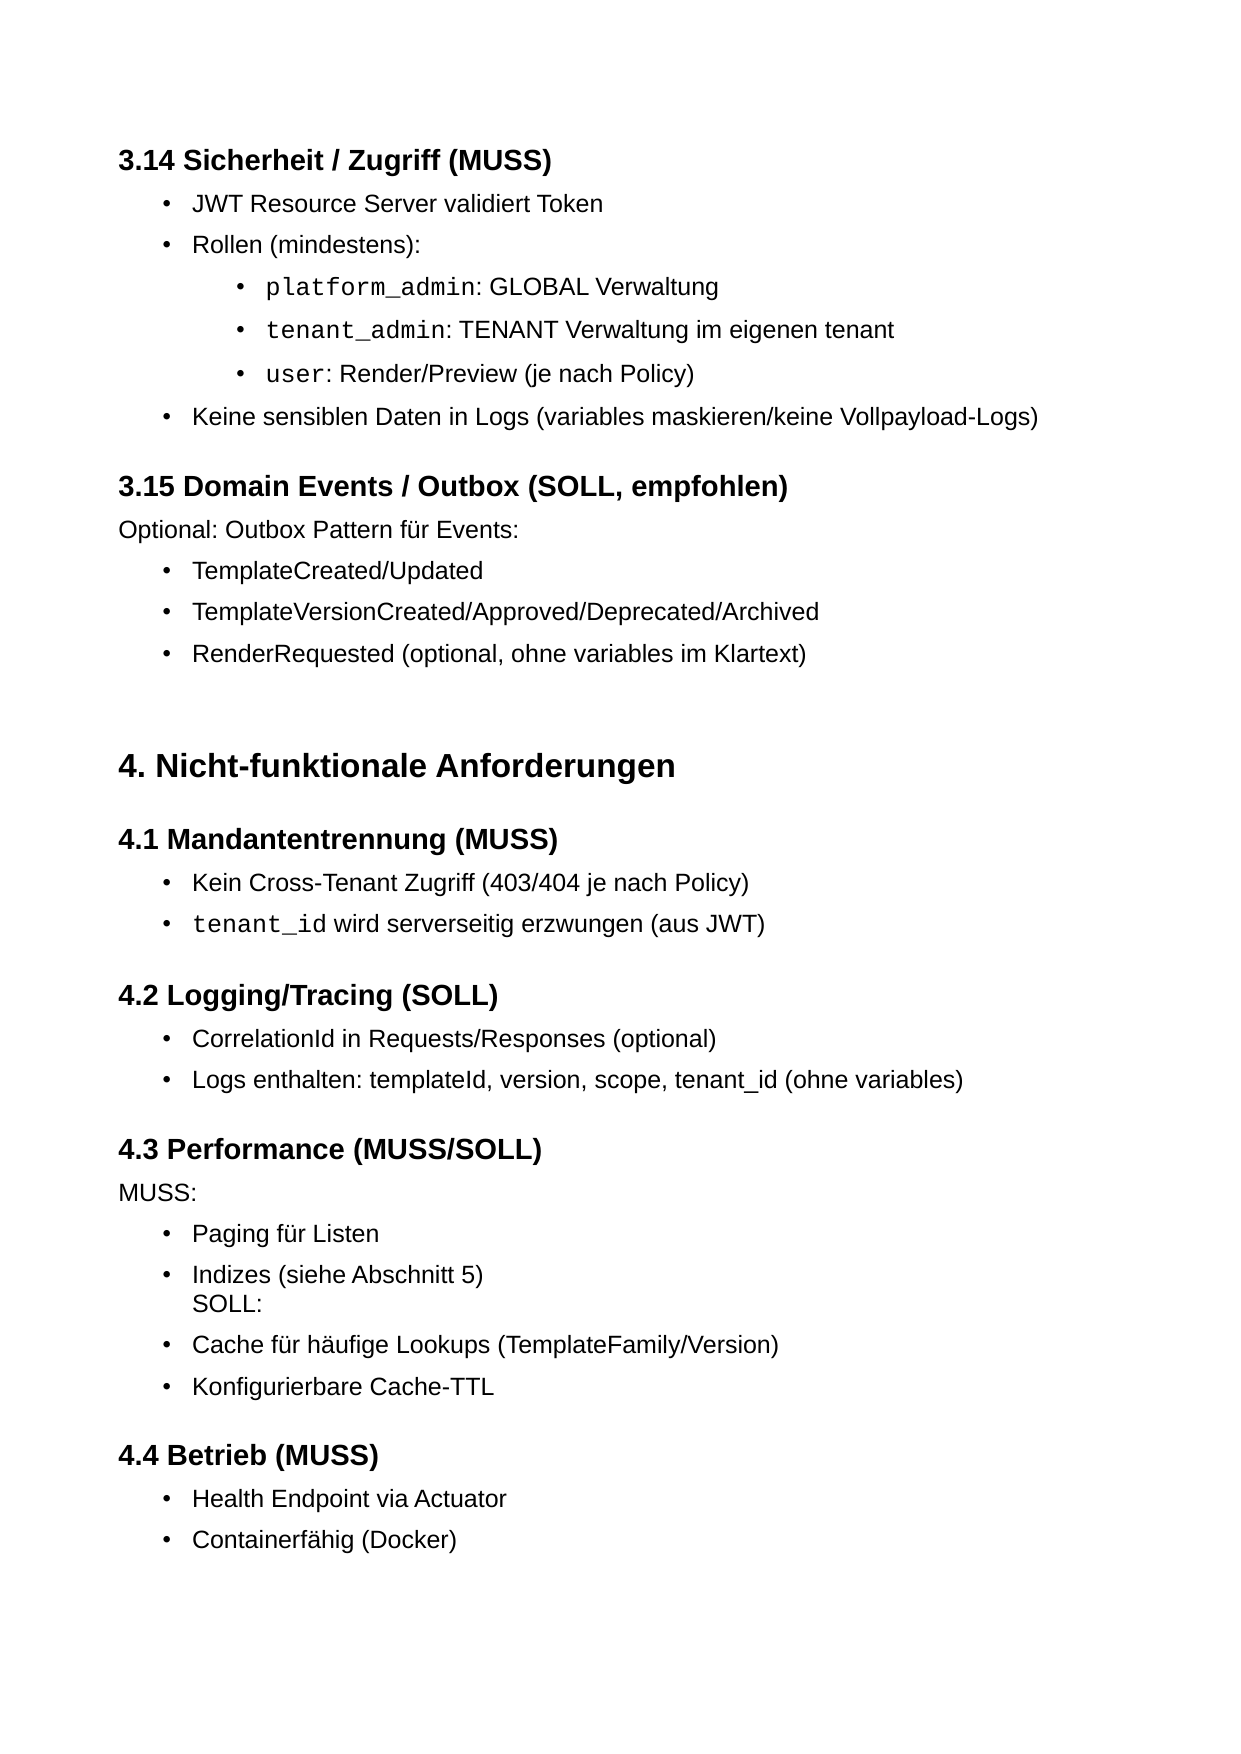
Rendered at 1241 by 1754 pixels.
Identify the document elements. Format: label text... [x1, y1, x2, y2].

list Cache für häufige Lookups (TemplateFamily/Version) [162, 1330, 1122, 1359]
list Paging für Listen [162, 1219, 1122, 1248]
subtitle 4.1 Mandantentrennung (MUSS) [118, 822, 1122, 856]
subtitle 4.4 Betrieb (MUSS) [118, 1438, 1122, 1472]
subtitle 3.14 Sicherheit / Zugriff (MUSS) [118, 143, 1122, 177]
list Containerfähig (Docker) [162, 1526, 1122, 1554]
text Optional: Outbox Pattern für Events: [118, 514, 1122, 543]
subtitle 4.3 Performance (MUSS/SOLL) [118, 1132, 1122, 1165]
list tenant_id wird serverseitig erzwungen (aus JWT) [162, 909, 1122, 940]
list TemplateVersionCreated/Approved/Deprecated/Archived [162, 597, 1122, 626]
list Keine sensiblen Daten in Logs (variables maskieren/keine Vollpayload-Logs) [162, 402, 1122, 431]
list user: Render/Preview (je nach Policy) [236, 359, 1122, 390]
text MUSS: [118, 1178, 1122, 1206]
list Konfigurierbare Cache-TTL [162, 1372, 1122, 1401]
list TemplateCreated/Updated [162, 556, 1122, 585]
subtitle 4.2 Logging/Tracing (SOLL) [118, 978, 1122, 1011]
list tenant_admin: TENANT Verwaltung im eigenen tenant [236, 315, 1122, 346]
list Kein Cross-Tenant Zugriff (403/404 je nach Policy) [162, 868, 1122, 897]
list Rollen (mindestens): [162, 231, 1122, 259]
list Indizes (siehe Abschnitt 5) SOLL: [162, 1260, 1122, 1318]
list Logs enthalten: templateId, version, scope, tenant_id (ohne variables) [162, 1065, 1122, 1094]
subtitle 4. Nicht-funktionale Anforderungen [118, 746, 1122, 784]
list JWT Resource Server validiert Token [162, 189, 1122, 218]
list CorrelationId in Requests/Responses (optional) [162, 1024, 1122, 1053]
list platform_admin: GLOBAL Verwaltung [236, 272, 1122, 303]
list Health Endpoint via Actuator [162, 1484, 1122, 1513]
list RenderRequested (optional, ohne variables im Klartext) [162, 638, 1122, 667]
subtitle 3.15 Domain Events / Outbox (SOLL, empfohlen) [118, 468, 1122, 502]
